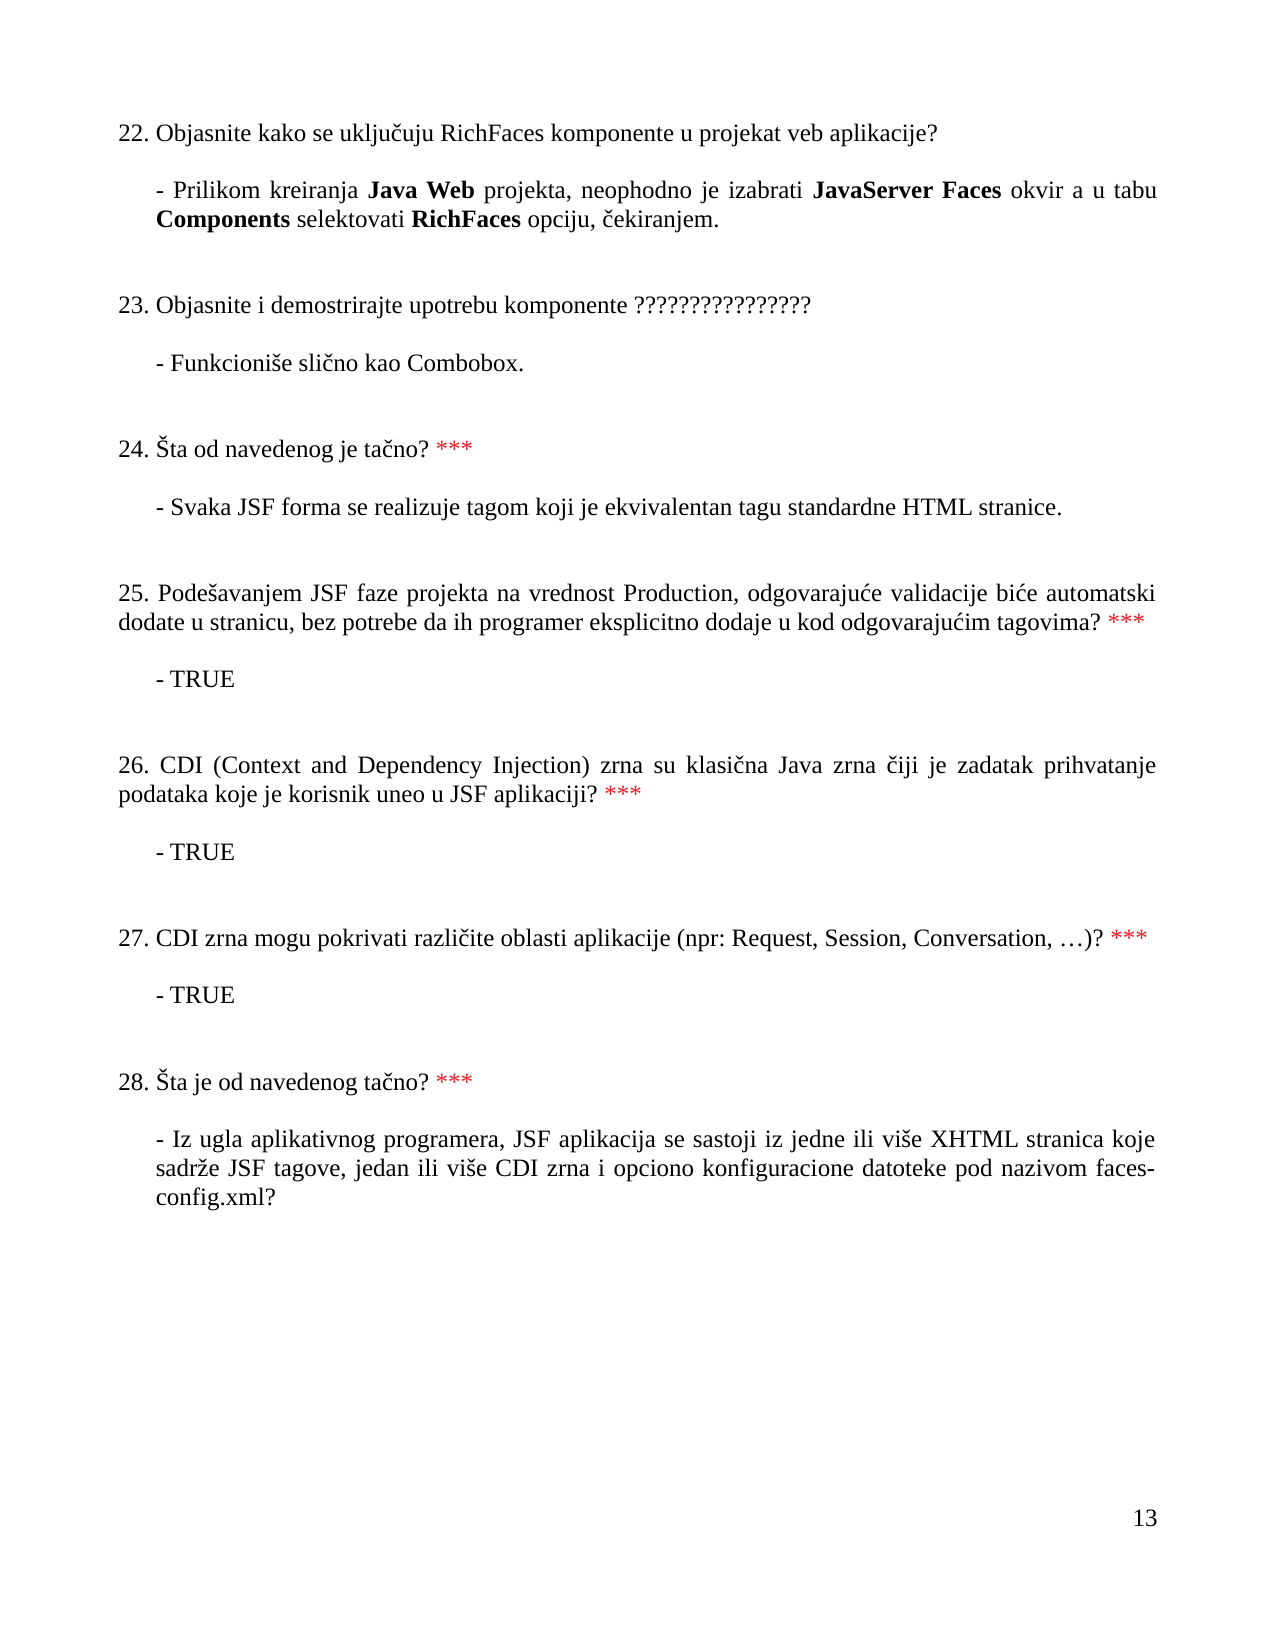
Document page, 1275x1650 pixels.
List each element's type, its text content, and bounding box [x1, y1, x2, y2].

text 24. Šta od navedenog je tačno? *** [118, 434, 1157, 463]
text 23. Objasnite i demostrirajte upotrebu komponente ???????????????? [118, 291, 1157, 319]
text 25. Podešavanjem JSF faze projekta na vrednost Production, odgovarajuće validacije biće automatski dodate u stranicu, bez potrebe da ih programer eksplicitno dodaje u kod odgovarajućim tagovima? *** [118, 578, 1157, 636]
text - Iz ugla aplikativnog programera, JSF aplikacija se sastoji iz jedne ili više XHTML stranica koje sadrže JSF tagove, jedan ili više CDI zrna i opciono konfiguracione datoteke pod nazivom faces-config.xml? [156, 1124, 1157, 1211]
text - Svaka JSF forma se realizuje tagom koji je ekvivalentan tagu standardne HTML stranice. [156, 492, 1157, 521]
text - TRUE [156, 981, 1157, 1009]
text - Prilikom kreiranja Java Web projekta, neophodno je izabrati JavaServer Faces okvir a u tabu Components selektovati RichFaces opciju, čekiranjem. [156, 176, 1157, 233]
text - TRUE [156, 837, 1157, 866]
text 28. Šta je od navedenog tačno? *** [118, 1067, 1157, 1096]
text - Funkcioniše slično kao Combobox. [156, 348, 1157, 377]
text 26. CDI (Context and Dependency Injection) zrna su klasična Java zrna čiji je zadatak prihvatanje podataka koje je korisnik uneo u JSF aplikaciji? *** [118, 751, 1157, 808]
text 27. CDI zrna mogu pokrivati različite oblasti aplikacije (npr: Request, Session, Conversation, …)? *** [118, 923, 1157, 952]
text - TRUE [156, 664, 1157, 693]
text 22. Objasnite kako se uključuju RichFaces komponente u projekat veb aplikacije? [118, 118, 1157, 147]
